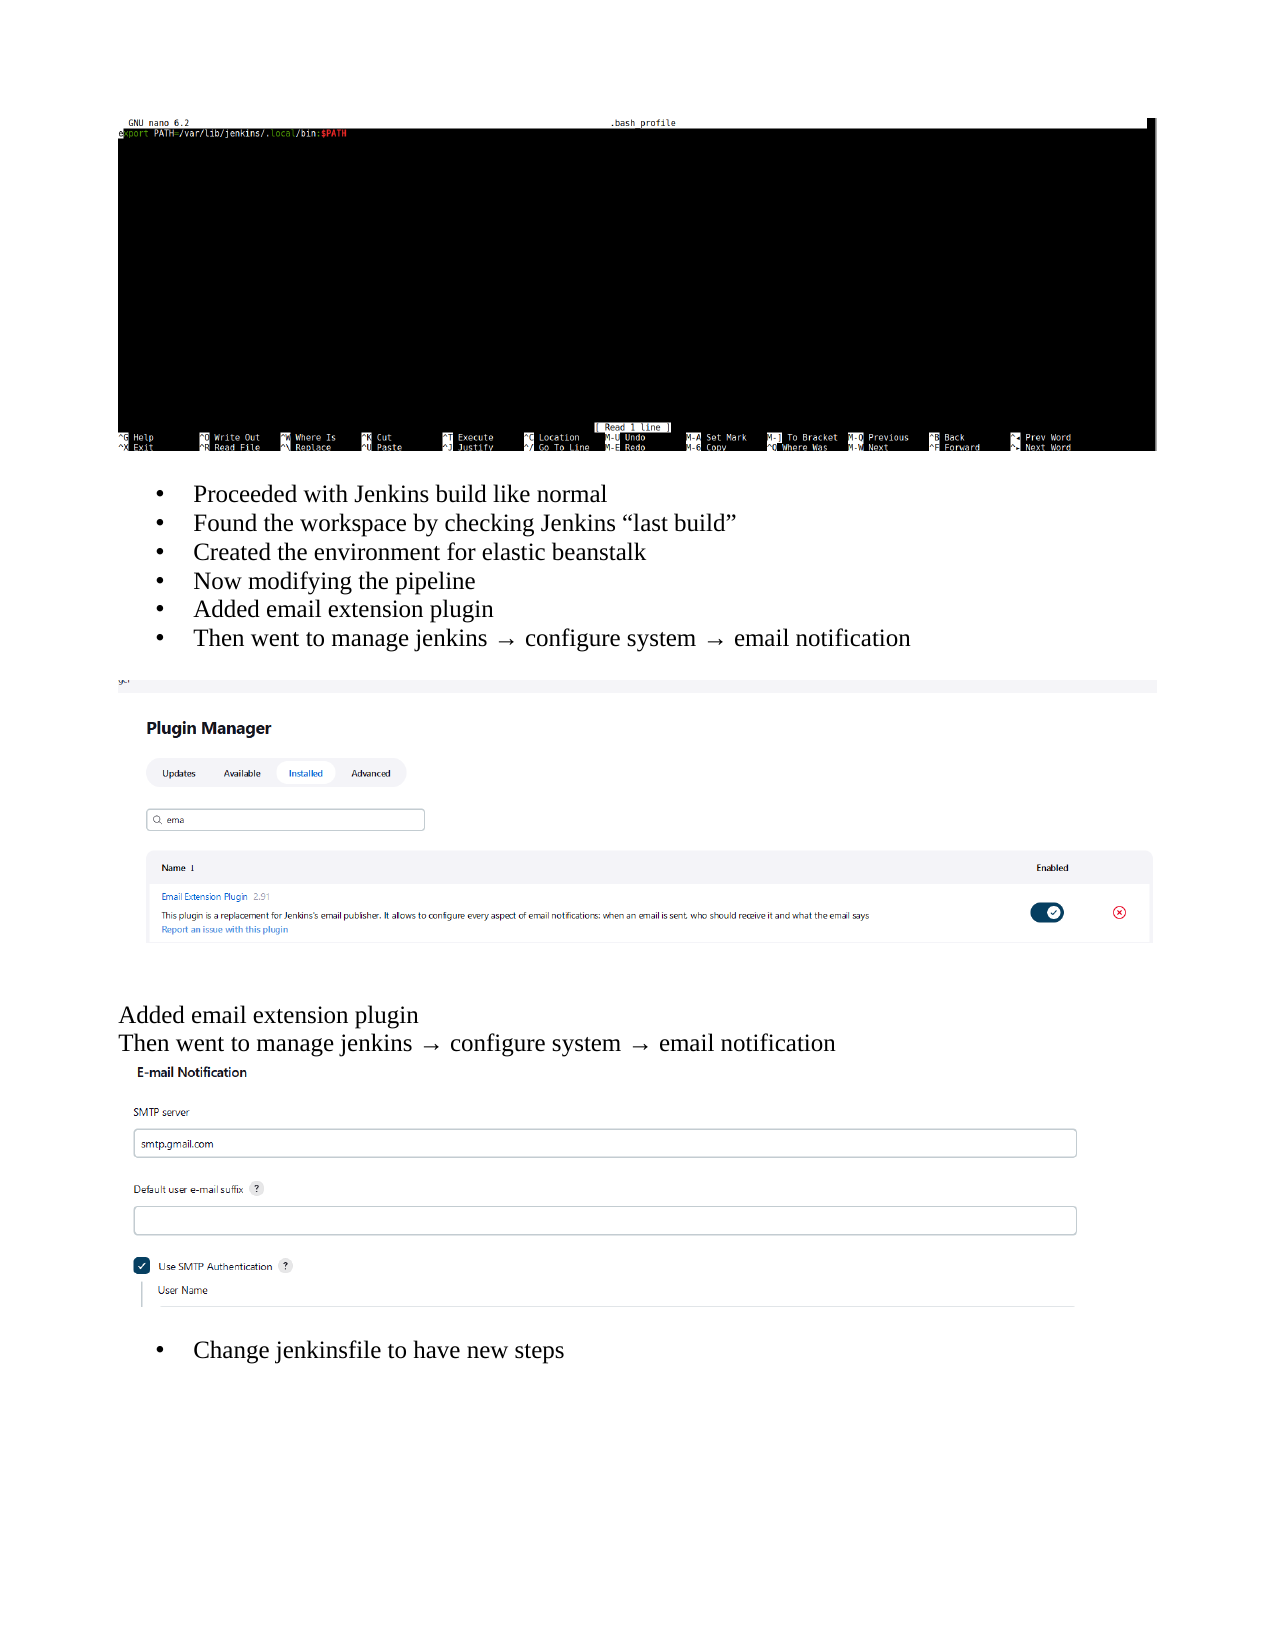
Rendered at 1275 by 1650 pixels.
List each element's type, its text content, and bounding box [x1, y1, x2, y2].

list Found the workspace by checking Jenkins “last build” [156, 508, 1157, 537]
list Now modifying the pipeline [156, 566, 1157, 594]
list Change jenkinsfile to have new steps [156, 1336, 1157, 1364]
picture [118, 118, 1157, 451]
picture [118, 680, 1157, 943]
text Then went to manage jenkins → configure system → email notification [118, 1028, 1157, 1057]
list Added email extension plugin [156, 594, 1157, 623]
list Then went to manage jenkins → configure system → email notification [156, 623, 1157, 652]
text Added email extension plugin [118, 1000, 1157, 1028]
picture [118, 1057, 1157, 1307]
list Created the environment for elastic beanstalk [156, 537, 1157, 566]
list Proceeded with Jenkins build like normal [156, 479, 1157, 508]
